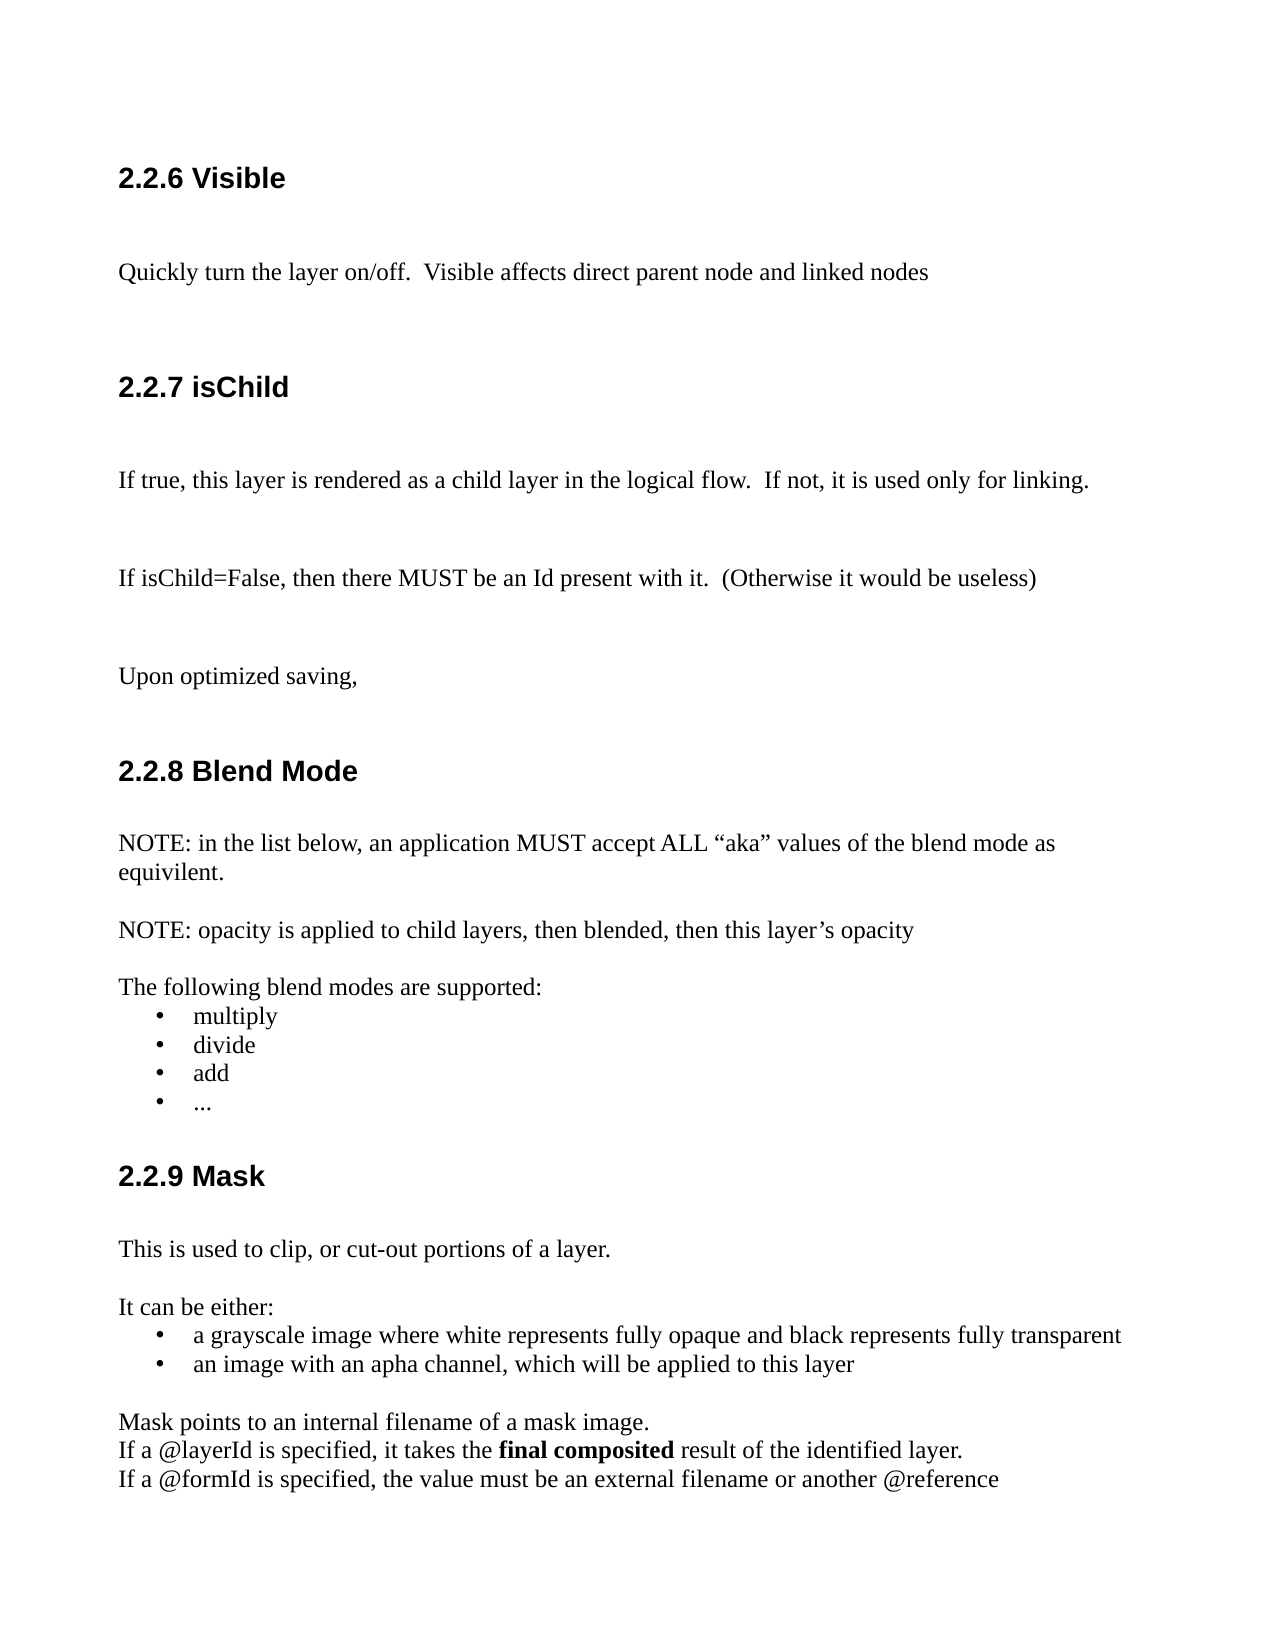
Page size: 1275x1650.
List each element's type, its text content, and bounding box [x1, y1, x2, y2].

subtitle 2.2.6 Visible [118, 161, 1157, 195]
text Quickly turn the layer on/off. Visible affects direct parent node and linked nodes [118, 257, 1157, 286]
subtitle 2.2.7 isChild [118, 369, 1157, 403]
list ... [156, 1087, 1157, 1116]
text NOTE: in the list below, an application MUST accept ALL “aka” values of the blend mode as equivilent. [118, 828, 1157, 886]
text It can be either: [118, 1292, 1157, 1321]
text If true, this layer is rendered as a child layer in the logical flow. If not, it is used only for linking. [118, 465, 1157, 493]
text NOTE: opacity is applied to child layers, then blended, then this layer’s opacity [118, 915, 1157, 943]
text Mask points to an internal filename of a mask image. [118, 1407, 1157, 1436]
text The following blend modes are supported: [118, 972, 1157, 1001]
list multiply [156, 1001, 1157, 1030]
text If a @layerId is specified, it takes the final composited result of the identified layer. [118, 1436, 1157, 1464]
list add [156, 1058, 1157, 1087]
text This is used to clip, or cut-out portions of a layer. [118, 1234, 1157, 1263]
text Upon optimized saving, [118, 661, 1157, 690]
subtitle 2.2.8 Blend Mode [118, 753, 1157, 787]
list divide [156, 1030, 1157, 1058]
list an image with an apha channel, which will be applied to this layer [156, 1349, 1157, 1378]
text If a @formId is specified, the value must be an external filename or another @reference [118, 1464, 1157, 1493]
list a grayscale image where white represents fully opaque and black represents fully transparent [156, 1321, 1157, 1349]
subtitle 2.2.9 Mask [118, 1159, 1157, 1193]
text If isChild=False, then there MUST be an Id present with it. (Otherwise it would be useless) [118, 563, 1157, 592]
